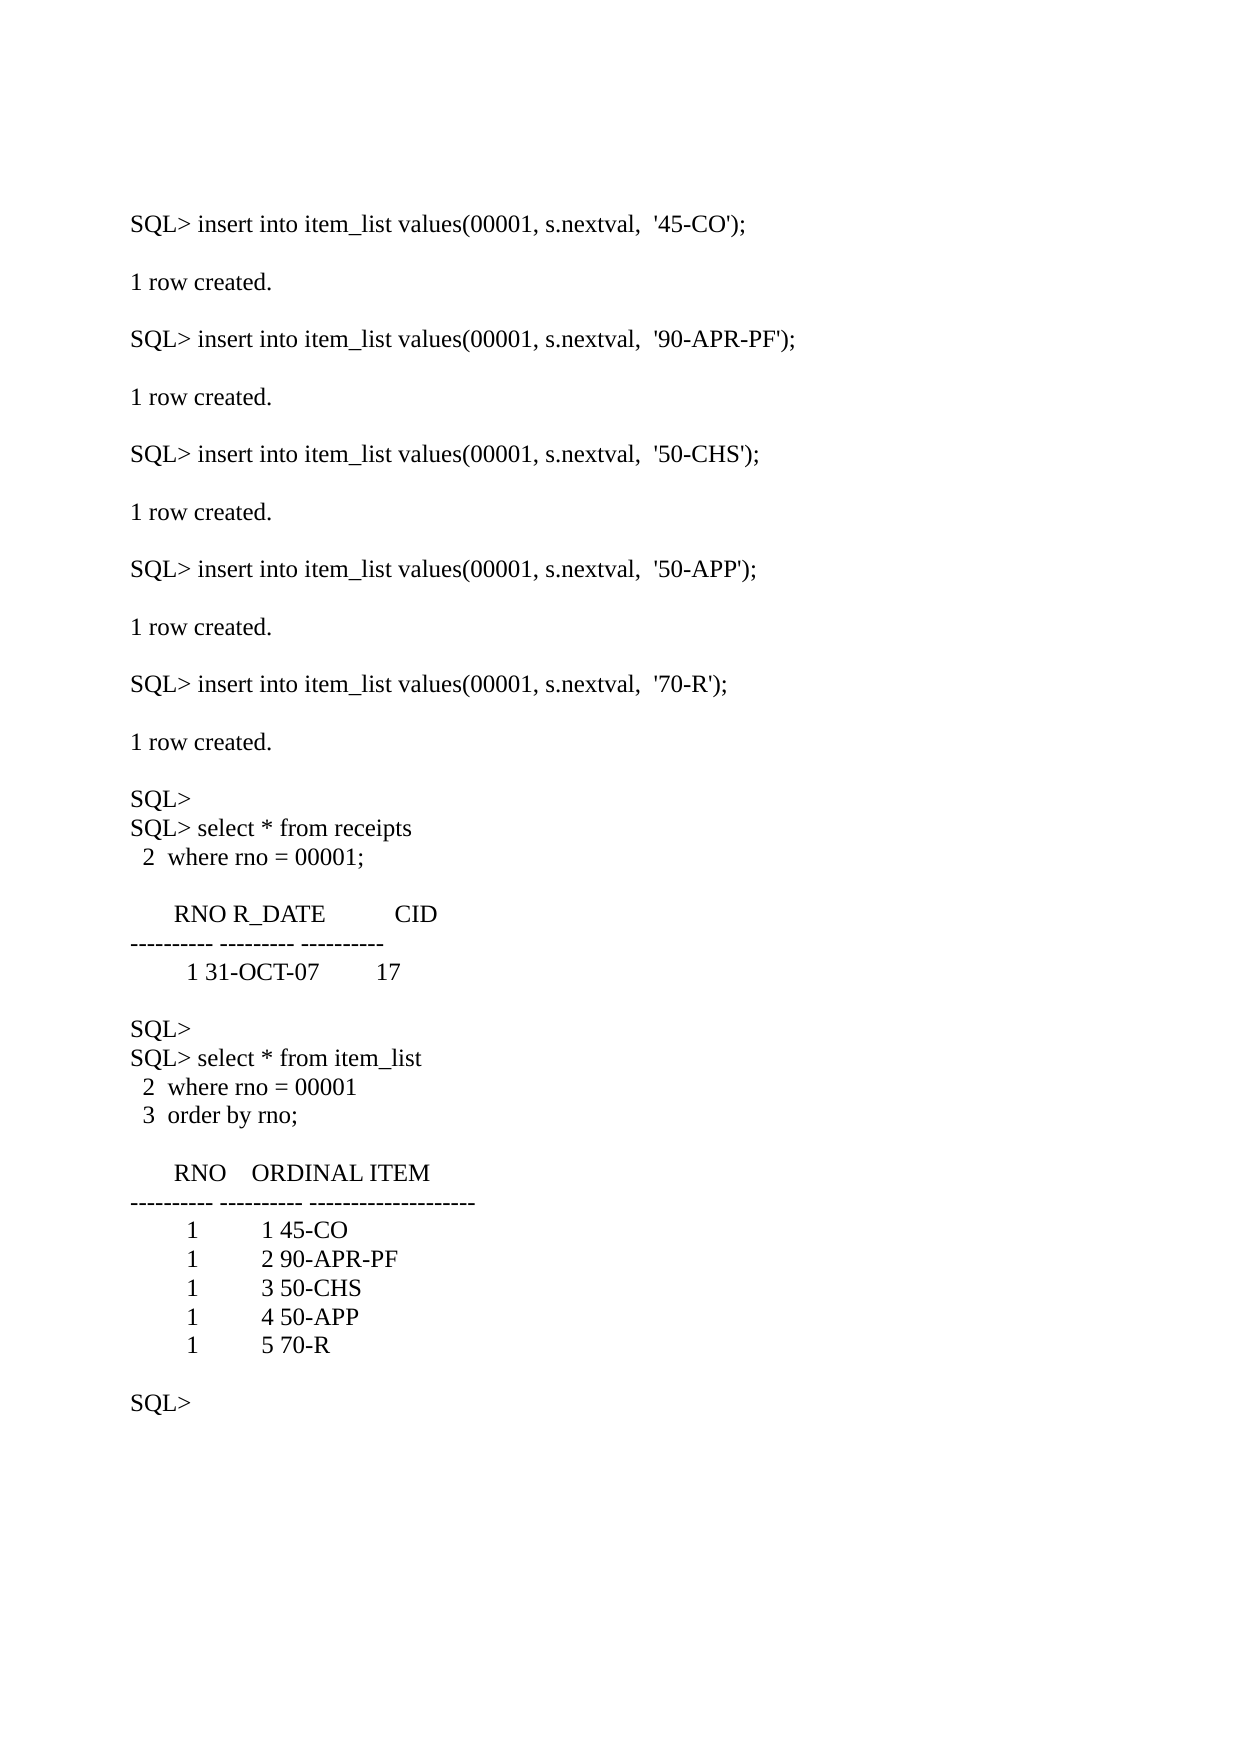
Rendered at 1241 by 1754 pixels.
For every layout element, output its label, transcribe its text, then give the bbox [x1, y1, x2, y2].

text 1 2 90-APR-PF [130, 1244, 1122, 1273]
text RNO R_DATE CID [130, 899, 1122, 928]
text SQL> [130, 1014, 1122, 1043]
text RNO ORDINAL ITEM [130, 1158, 1122, 1187]
text SQL> insert into item_list values(00001, s.nextval, '45-CO'); [130, 209, 1122, 238]
text 1 5 70-R [130, 1331, 1122, 1359]
text 1 4 50-APP [130, 1302, 1122, 1331]
text SQL> insert into item_list values(00001, s.nextval, '90-APR-PF'); [130, 324, 1122, 353]
text SQL> insert into item_list values(00001, s.nextval, '50-CHS'); [130, 439, 1122, 468]
text ---------- ---------- -------------------- [130, 1187, 1122, 1216]
text 1 3 50-CHS [130, 1273, 1122, 1302]
text 1 1 45-CO [130, 1216, 1122, 1244]
text 2 where rno = 00001 [130, 1072, 1122, 1101]
text 1 row created. [130, 612, 1122, 641]
text SQL> insert into item_list values(00001, s.nextval, '70-R'); [130, 669, 1122, 698]
text SQL> [130, 784, 1122, 813]
text SQL> insert into item_list values(00001, s.nextval, '50-APP'); [130, 554, 1122, 583]
text ---------- --------- ---------- [130, 928, 1122, 957]
text 3 order by rno; [130, 1101, 1122, 1129]
text SQL> select * from item_list [130, 1043, 1122, 1072]
text 1 row created. [130, 267, 1122, 296]
text SQL> [130, 1388, 1122, 1417]
text 2 where rno = 00001; [130, 842, 1122, 871]
text SQL> select * from receipts [130, 813, 1122, 842]
text 1 row created. [130, 727, 1122, 756]
text 1 row created. [130, 382, 1122, 411]
text 1 row created. [130, 497, 1122, 526]
text 1 31-OCT-07 17 [130, 957, 1122, 986]
